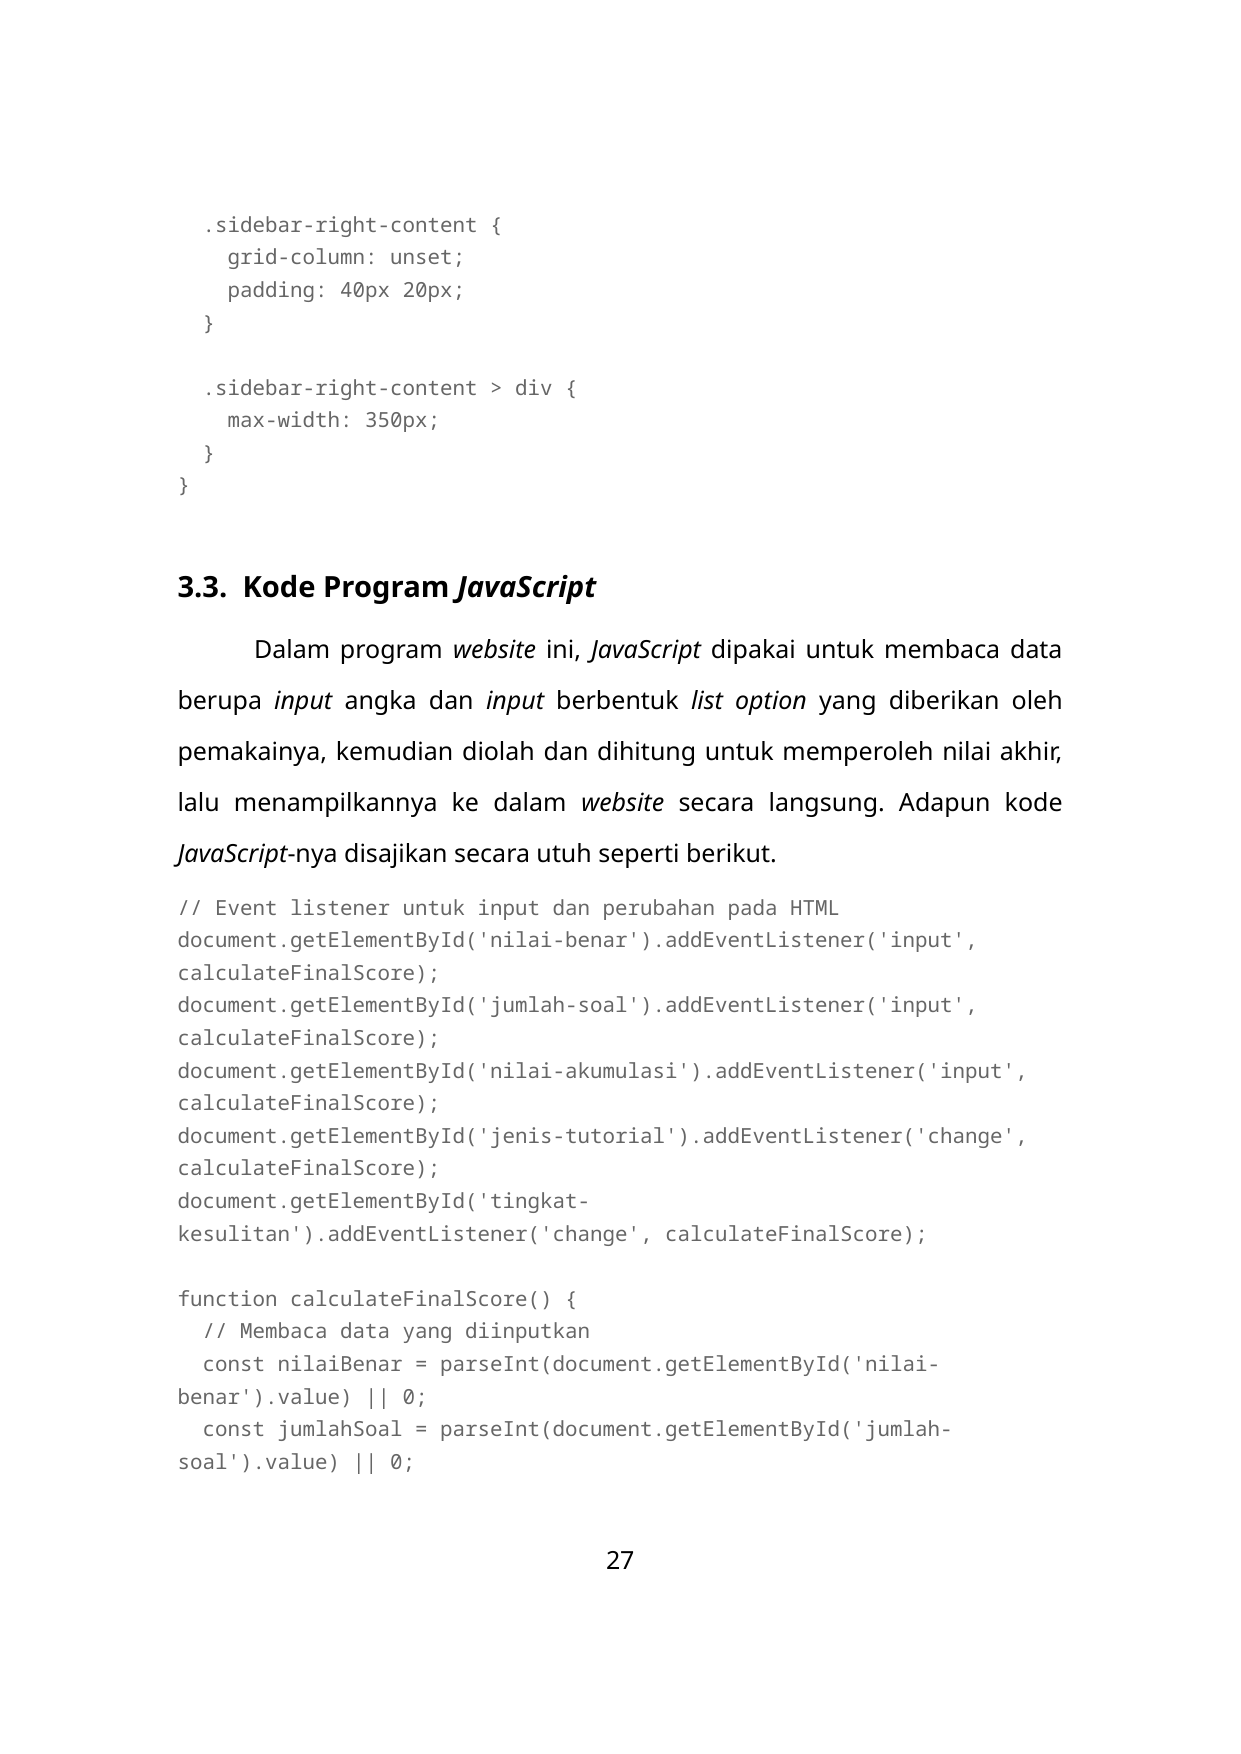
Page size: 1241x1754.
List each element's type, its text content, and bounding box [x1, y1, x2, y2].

text .sidebar-right-content { [177, 210, 1063, 238]
text } [177, 471, 1063, 499]
text const jumlahSoal = parseInt(document.getElementById('jumlah-soal').value) || 0; [177, 1414, 1063, 1475]
text max-width: 350px; [177, 405, 1063, 434]
text .sidebar-right-content > div { [177, 373, 1063, 401]
text function calculateFinalScore() { [177, 1284, 1063, 1312]
text padding: 40px 20px; [177, 275, 1063, 303]
text // Membaca data yang diinputkan [177, 1317, 1063, 1345]
text document.getElementById('nilai-benar').addEventListener('input', calculateFinalScore); [177, 925, 1063, 986]
text document.getElementById('jumlah-soal').addEventListener('input', calculateFinalScore); [177, 991, 1063, 1052]
text grid-column: unset; [177, 242, 1063, 271]
text document.getElementById('tingkat-kesulitan').addEventListener('change', calculateFinalScore); [177, 1186, 1063, 1247]
subtitle 3.3. Kode Program JavaScript [177, 566, 1063, 606]
text } [177, 308, 1063, 336]
text document.getElementById('nilai-akumulasi').addEventListener('input', calculateFinalScore); [177, 1056, 1063, 1117]
text } [177, 438, 1063, 466]
text document.getElementById('jenis-tutorial').addEventListener('change', calculateFinalScore); [177, 1121, 1063, 1182]
text // Event listener untuk input dan perubahan pada HTML [177, 893, 1063, 921]
text Dalam program website ini, JavaScript dipakai untuk membaca data berupa input angka dan input berbentuk list option yang diberikan oleh pemakainya, kemudian diolah dan dihitung untuk memperoleh nilai akhir, lalu menampilkannya ke dalam website secara langsung. Adapun kode JavaScript-nya disajikan secara utuh seperti berikut. [177, 632, 1063, 870]
text const nilaiBenar = parseInt(document.getElementById('nilai-benar').value) || 0; [177, 1349, 1063, 1410]
